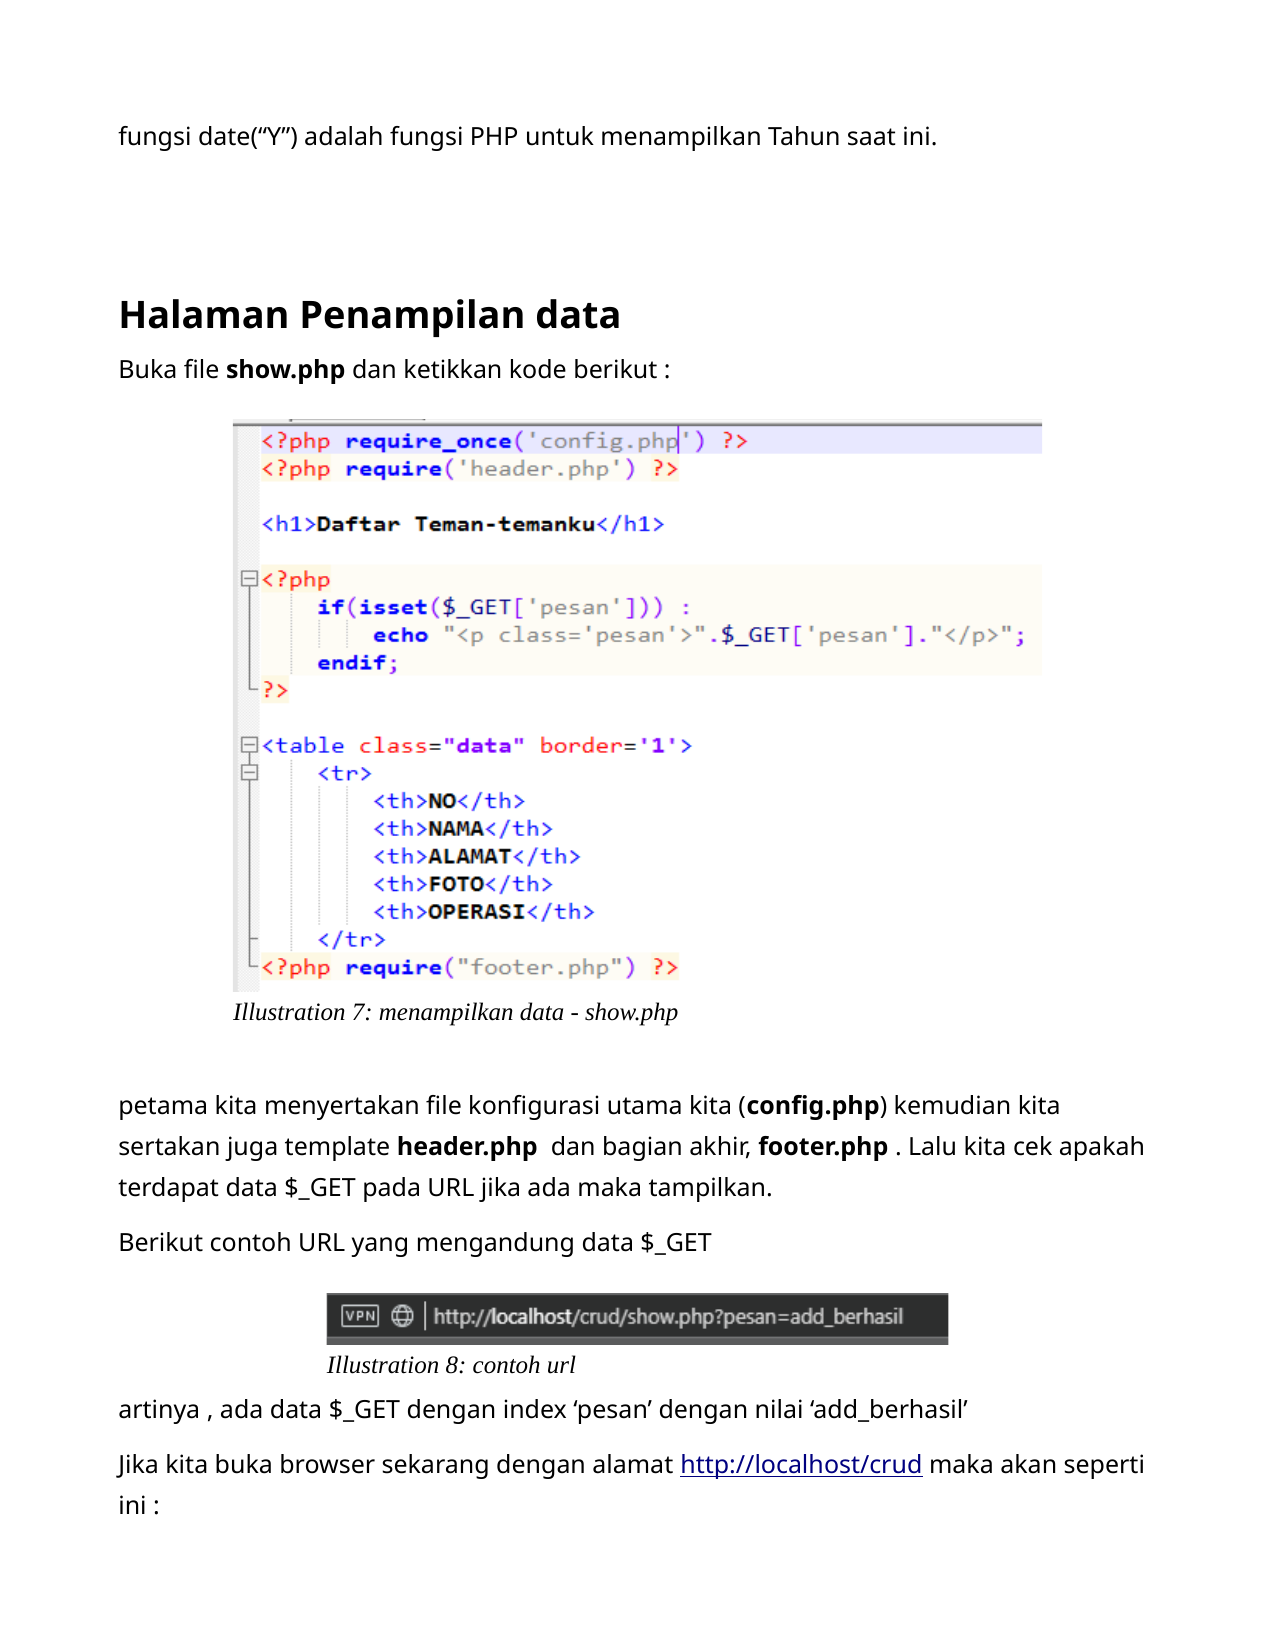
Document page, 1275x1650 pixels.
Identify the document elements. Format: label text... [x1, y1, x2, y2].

picture [232, 419, 1043, 992]
subtitle Halaman Penampilan data [118, 288, 1157, 339]
text Berikut contoh URL yang mengandung data $_GET [118, 1225, 1157, 1259]
text Buka file show.php dan ketikkan kode berikut : [118, 352, 1157, 386]
text Illustration 8: contoh url [327, 1345, 948, 1379]
text Illustration 7: menampilkan data - show.php [233, 992, 1042, 1026]
picture [326, 1293, 949, 1345]
text Jika kita buka browser sekarang dengan alamat http://localhost/crud maka akan seperti ini : [118, 1447, 1157, 1522]
text artinya , ada data $_GET dengan index ‘pesan’ dengan nilai ‘add_berhasil’ [118, 1391, 1157, 1425]
text petama kita menyertakan file konfigurasi utama kita (config.php) kemudian kita sertakan juga template header.php dan bagian akhir, footer.php . Lalu kita cek apakah terdapat data $_GET pada URL jika ada maka tampilkan. [118, 1088, 1157, 1204]
text fungsi date(“Y”) adalah fungsi PHP untuk menampilkan Tahun saat ini. [118, 118, 1157, 152]
